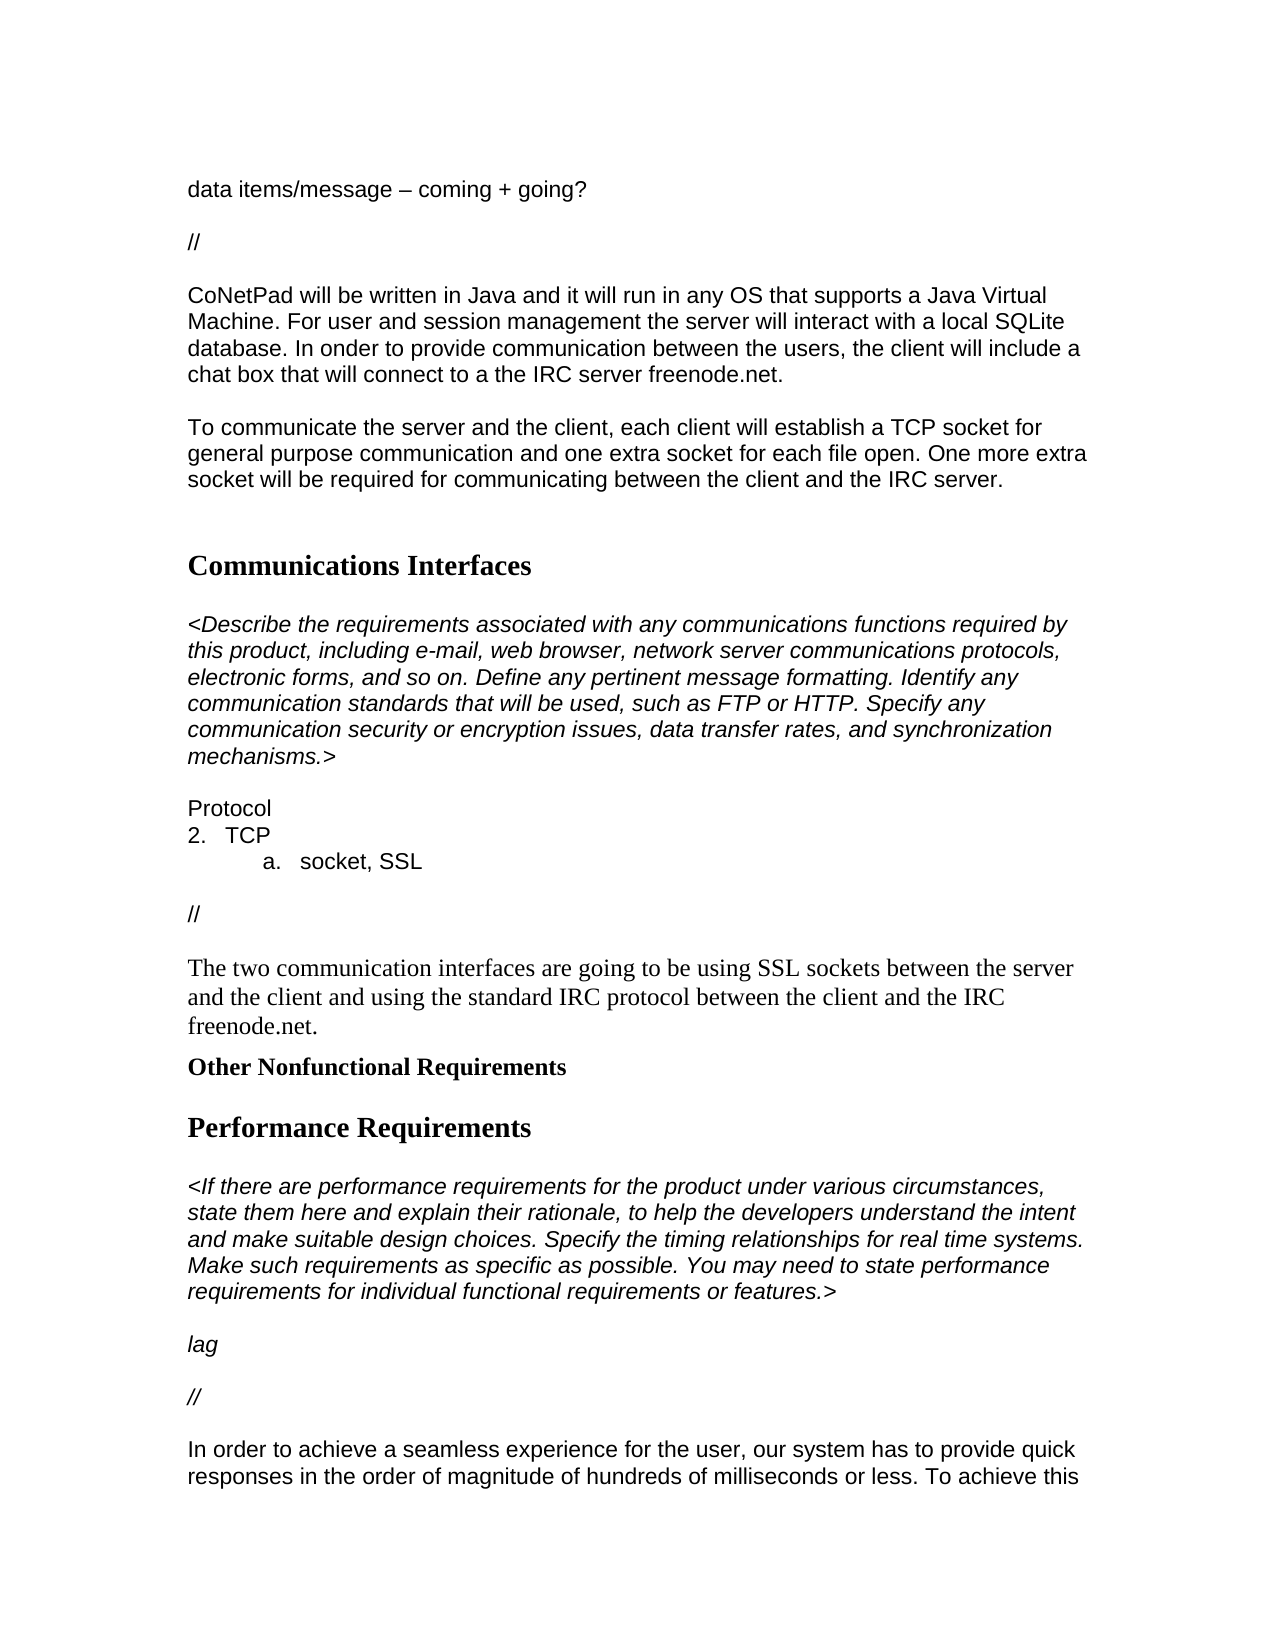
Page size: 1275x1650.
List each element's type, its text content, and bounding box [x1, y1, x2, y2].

subtitle Performance Requirements [187, 1110, 1087, 1144]
text Protocol [187, 795, 1087, 822]
text // [187, 1384, 1087, 1410]
list TCP [187, 822, 1087, 848]
text <Describe the requirements associated with any communications functions required by this product, including e-mail, web browser, network server communications protocols, electronic forms, and so on. Define any pertinent message formatting. Identify any communication standards that will be used, such as FTP or HTTP. Specify any communication security or encryption issues, data transfer rates, and synchronization mechanisms.> [187, 611, 1087, 769]
text // [187, 901, 1087, 927]
text data items/message – coming + going? [187, 176, 1087, 203]
subtitle Other Nonfunctional Requirements [187, 1052, 1087, 1081]
text // [187, 229, 1087, 255]
text The two communication interfaces are going to be using SSL sockets between the server and the client and using the standard IRC protocol between the client and the IRC freenode.net. [187, 953, 1087, 1040]
text CoNetPad will be written in Java and it will run in any OS that supports a Java Virtual Machine. For user and session management the server will interact with a local SQLite database. In onder to provide communication between the users, the client will include a chat box that will connect to a the IRC server freenode.net. [187, 282, 1087, 387]
text To communicate the server and the client, each client will establish a TCP socket for general purpose communication and one extra socket for each file open. One more extra socket will be required for communicating between the client and the IRC server. [187, 413, 1087, 493]
text In order to achieve a seamless experience for the user, our system has to provide quick responses in the order of magnitude of hundreds of milliseconds or less. To achieve this [187, 1436, 1087, 1489]
list socket, SSL [262, 848, 1087, 874]
subtitle Communications Interfaces [187, 548, 1087, 582]
text <If there are performance requirements for the product under various circumstances, state them here and explain their rationale, to help the developers understand the intent and make suitable design choices. Specify the timing relationships for real time systems. Make such requirements as specific as possible. You may need to state performance requirements for individual functional requirements or features.> [187, 1173, 1087, 1304]
text lag [187, 1331, 1087, 1357]
